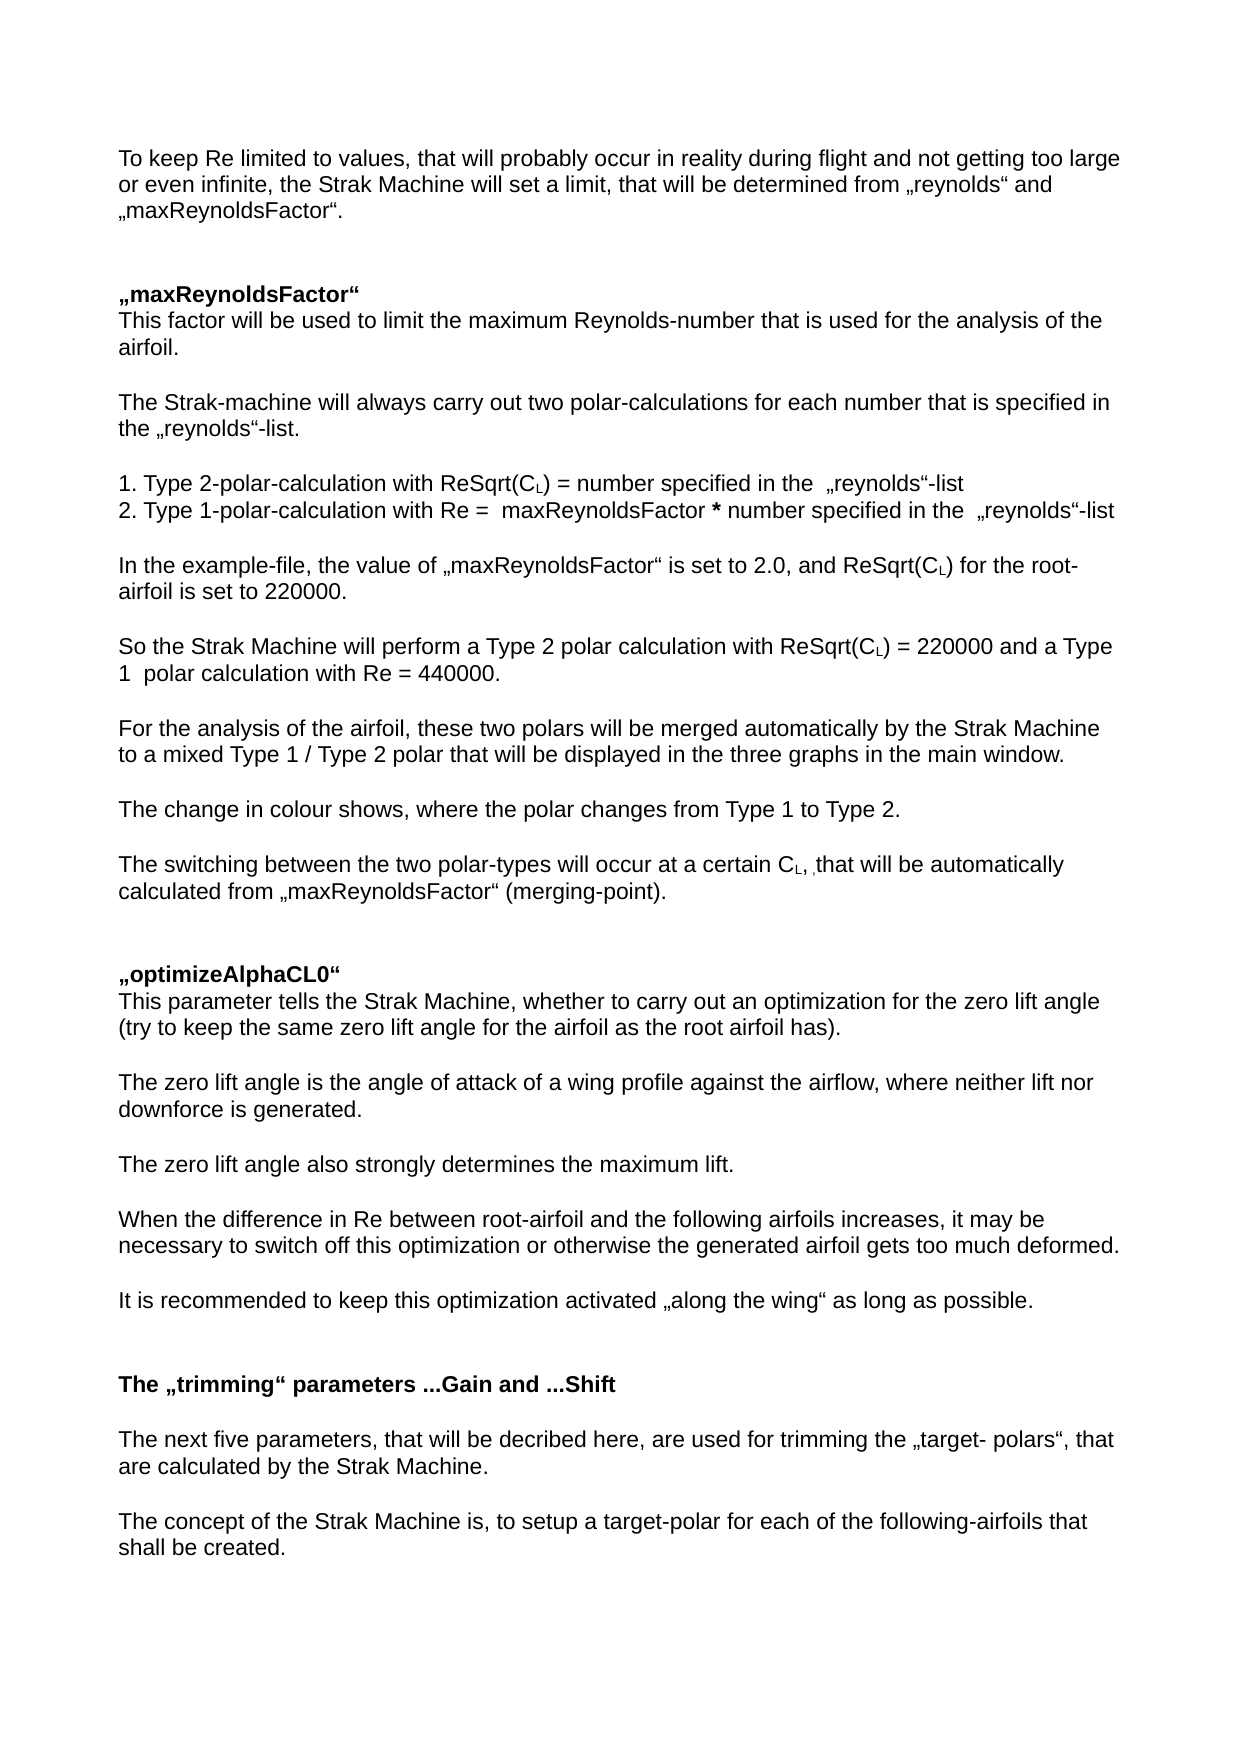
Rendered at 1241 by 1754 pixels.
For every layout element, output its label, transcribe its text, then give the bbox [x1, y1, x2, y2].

text For the analysis of the airfoil, these two polars will be merged automatically by the Strak Machine to a mixed Type 1 / Type 2 polar that will be displayed in the three graphs in the main window. [118, 715, 1122, 767]
text In the example-file, the value of „maxReynoldsFactor“ is set to 2.0, and ReSqrt(CL) for the root-airfoil is set to 220000. [118, 552, 1122, 604]
text The concept of the Strak Machine is, to setup a target-polar for each of the following-airfoils that shall be created. [118, 1508, 1122, 1560]
text This factor will be used to limit the maximum Reynolds-number that is used for the analysis of the airfoil. [118, 307, 1122, 360]
text To keep Re limited to values, that will probably occur in reality during flight and not getting too large or even infinite, the Strak Machine will set a limit, that will be determined from „reynolds“ and „maxReynoldsFactor“. [118, 144, 1122, 223]
text The „trimming“ parameters ...Gain and ...Shift [118, 1371, 1122, 1397]
text The switching between the two polar-types will occur at a certain CL, ,that will be automatically calculated from „maxReynoldsFactor“ (merging-point). [118, 851, 1122, 904]
text The Strak-machine will always carry out two polar-calculations for each number that is specified in the „reynolds“-list. [118, 389, 1122, 442]
text The change in colour shows, where the polar changes from Type 1 to Type 2. [118, 796, 1122, 822]
text The zero lift angle also strongly determines the maximum lift. [118, 1151, 1122, 1177]
text So the Strak Machine will perform a Type 2 polar calculation with ReSqrt(CL) = 220000 and a Type 1 polar calculation with Re = 440000. [118, 633, 1122, 686]
text The zero lift angle is the angle of attack of a wing profile against the airflow, where neither lift nor downforce is generated. [118, 1069, 1122, 1122]
text This parameter tells the Strak Machine, whether to carry out an optimization for the zero lift angle (try to keep the same zero lift angle for the airfoil as the root airfoil has). [118, 988, 1122, 1041]
text „maxReynoldsFactor“ [118, 281, 1122, 307]
text It is recommended to keep this optimization activated „along the wing“ as long as possible. [118, 1287, 1122, 1314]
text 2. Type 1-polar-calculation with Re = maxReynoldsFactor * number specified in the „reynolds“-list [118, 497, 1122, 523]
text When the difference in Re between root-airfoil and the following airfoils increases, it may be necessary to switch off this optimization or otherwise the generated airfoil gets too much deformed. [118, 1206, 1122, 1258]
text The next five parameters, that will be decribed here, are used for trimming the „target- polars“, that are calculated by the Strak Machine. [118, 1426, 1122, 1479]
text „optimizeAlphaCL0“ [118, 961, 1122, 988]
text 1. Type 2-polar-calculation with ReSqrt(CL) = number specified in the „reynolds“-list [118, 470, 1122, 497]
